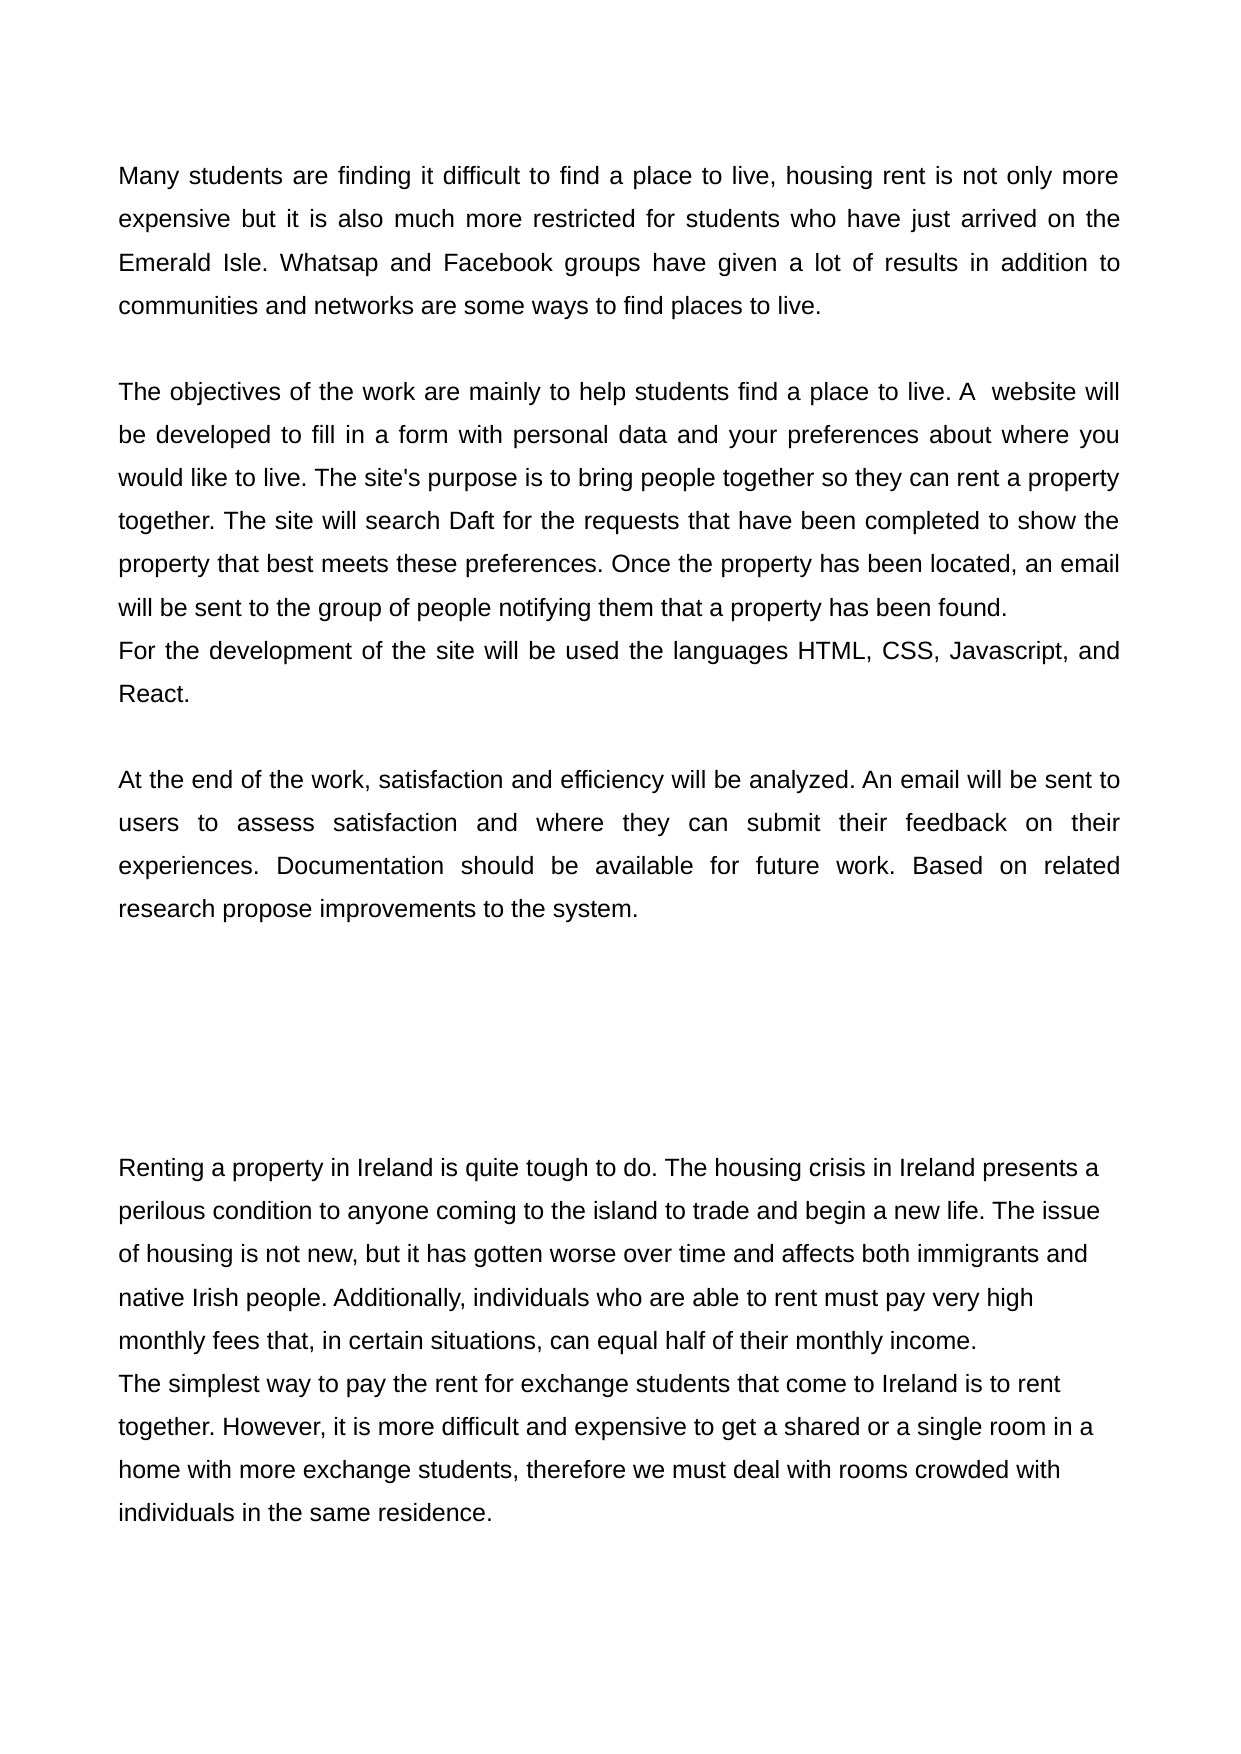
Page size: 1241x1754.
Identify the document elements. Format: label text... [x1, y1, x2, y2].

text Many students are finding it difficult to find a place to live, housing rent is not only more expensive but it is also much more restricted for students who have just arrived on the Emerald Isle. Whatsap and Facebook groups have given a lot of results in addition to communities and networks are some ways to find places to live. [118, 161, 1122, 319]
text The simplest way to pay the rent for exchange students that come to Ireland is to rent together. However, it is more difficult and expensive to get a shared or a single room in a home with more exchange students, therefore we must deal with rooms crowded with individuals in the same residence. [118, 1369, 1122, 1527]
text At the end of the work, satisfaction and efficiency will be analyzed. An email will be sent to users to assess satisfaction and where they can submit their feedback on their experiences. Documentation should be available for future work. Based on related research propose improvements to the system. [118, 765, 1122, 923]
text Renting a property in Ireland is quite tough to do. The housing crisis in Ireland presents a perilous condition to anyone coming to the island to trade and begin a new life. The issue of housing is not new, but it has gotten worse over time and affects both immigrants and native Irish people. Additionally, individuals who are able to rent must pay very high monthly fees that, in certain situations, can equal half of their monthly income. [118, 1153, 1122, 1354]
text For the development of the site will be used the languages HTML, CSS, Javascript, and React. [118, 636, 1122, 707]
text The objectives of the work are mainly to help students find a place to live. A website will be developed to fill in a form with personal data and your preferences about where you would like to live. The site's purpose is to bring people together so they can rent a property together. The site will search Daft for the requests that have been completed to show the property that best meets these preferences. Once the property has been located, an email will be sent to the group of people notifying them that a property has been found. [118, 377, 1122, 621]
